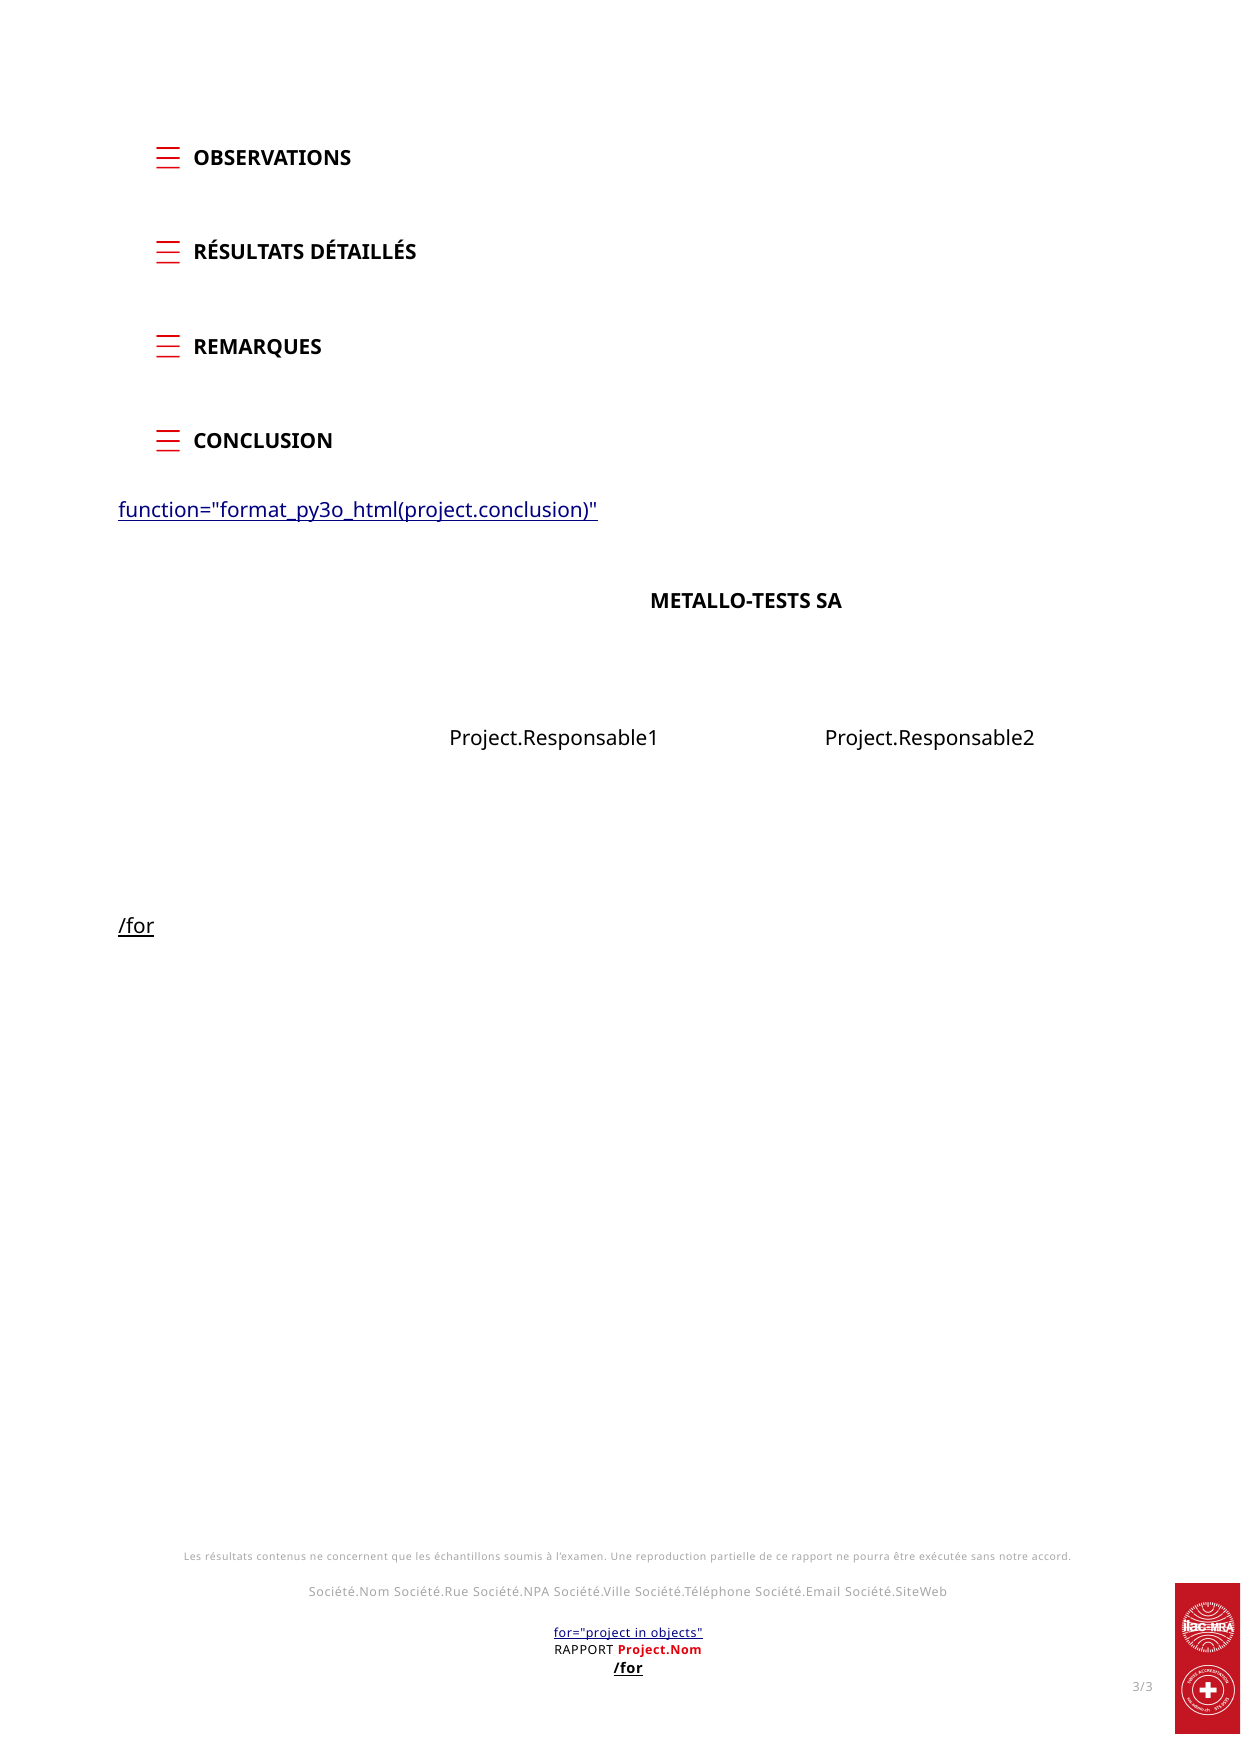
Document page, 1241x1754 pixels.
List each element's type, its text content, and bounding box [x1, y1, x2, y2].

table_cell [738, 621, 1121, 718]
table_cell [738, 758, 1121, 797]
subtitle OBSERVATIONS [156, 143, 1122, 172]
table_cell [370, 758, 738, 797]
table_cell Project.Responsable1 [370, 718, 738, 757]
subtitle RÉSULTATS DÉTAILLÉS [156, 237, 1122, 266]
subtitle CONCLUSION [156, 426, 1122, 455]
table_header METALLO-TESTS SA [370, 581, 1121, 621]
table_cell [201, 758, 370, 797]
picture [156, 334, 180, 358]
subtitle REMARQUES [156, 332, 1122, 360]
picture [156, 240, 180, 264]
picture [156, 146, 180, 169]
table_cell Project.Responsable2 [738, 718, 1121, 757]
picture [1175, 1583, 1241, 1734]
table_header [201, 581, 370, 621]
text /for [118, 911, 1122, 939]
text function="format_py3o_html(project.conclusion)" [118, 496, 1122, 524]
table_cell [370, 621, 738, 718]
table_cell [201, 621, 370, 718]
picture [156, 429, 180, 452]
table_cell [201, 718, 370, 757]
